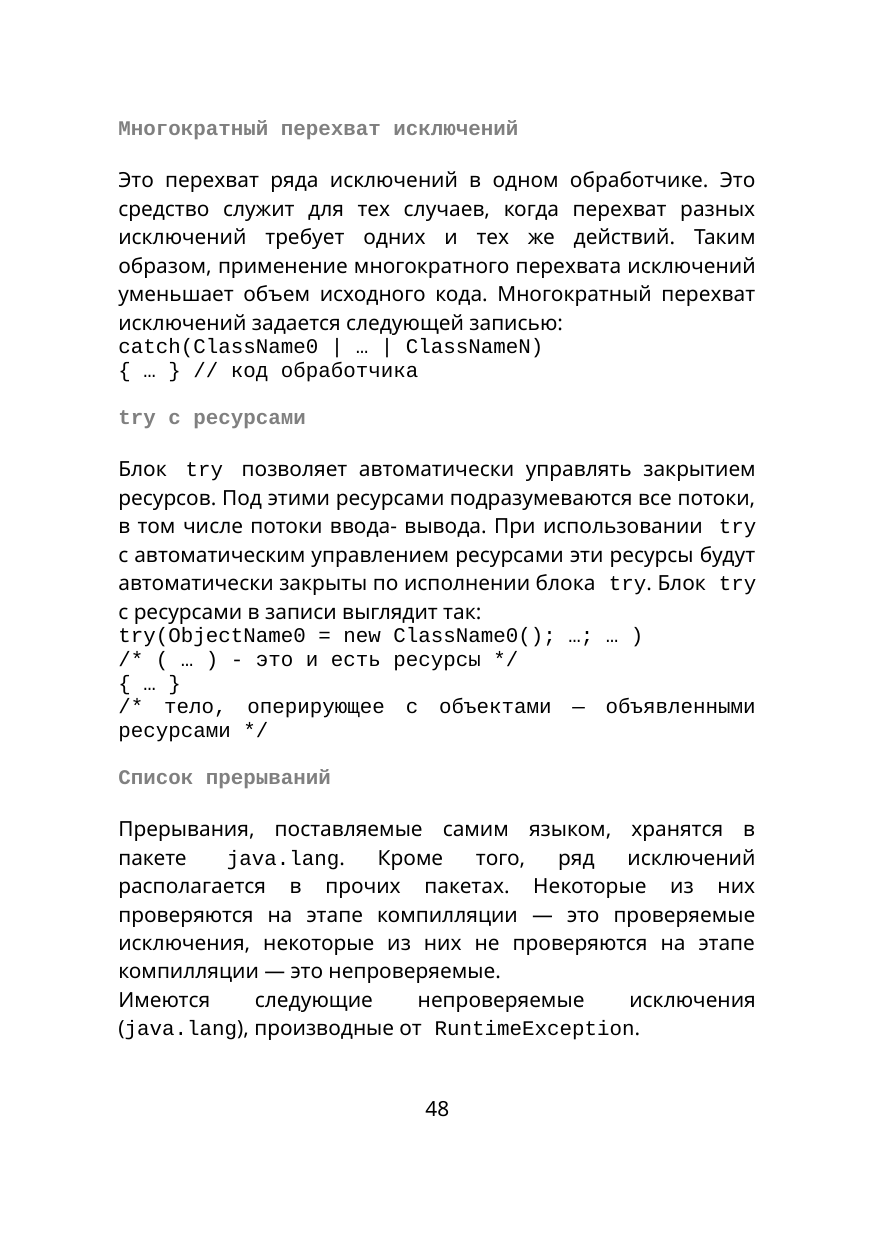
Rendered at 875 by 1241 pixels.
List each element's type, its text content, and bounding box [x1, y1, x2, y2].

text Прерывания, поставляемые самим языком, хранятся в пакете java.lang. Кроме того, ряд исключений располагается в прочих пакетах. Некоторые из них проверяются на этапе компилляции — это проверяемые исключения, некоторые из них не проверяются на этапе компилляции — это непроверяемые. [118, 814, 756, 985]
text /* ( … ) - это и есть ресурсы */ [118, 649, 756, 672]
text { … } [118, 672, 756, 696]
text Список прерываний [118, 767, 756, 791]
text catch(ClassName0 | … | ClassNameN) [118, 336, 756, 360]
text Многократный перехват исключений [118, 118, 756, 142]
text /* тело, оперирующее с объектами — объявленными ресурсами */ [118, 696, 756, 743]
text try с ресурсами [118, 407, 756, 431]
text Это перехват ряда исключений в одном обработчике. Это средство служит для тех случаев, когда перехват разных исключений требует одних и тех же действий. Таким образом, применение многократного перехвата исключений уменьшает объем исходного кода. Многократный перехват исключений задается следующей записью: [118, 165, 756, 336]
text { … } // код обработчика [118, 360, 756, 383]
text Имеются следующие непроверяемые исключения (java.lang), производные от RuntimeException. [118, 985, 756, 1042]
text Блок try позволяет автоматически управлять закрытием ресурсов. Под этими ресурсами подразумеваются все потоки, в том числе потоки ввода- вывода. При использовании try с автоматическим управлением ресурсами эти ресурсы будут автоматически закрыты по исполнении блока try. Блок try с ресурсами в записи выглядит так: [118, 454, 756, 625]
text try(ObjectName0 = new ClassName0(); …; … ) [118, 625, 756, 649]
